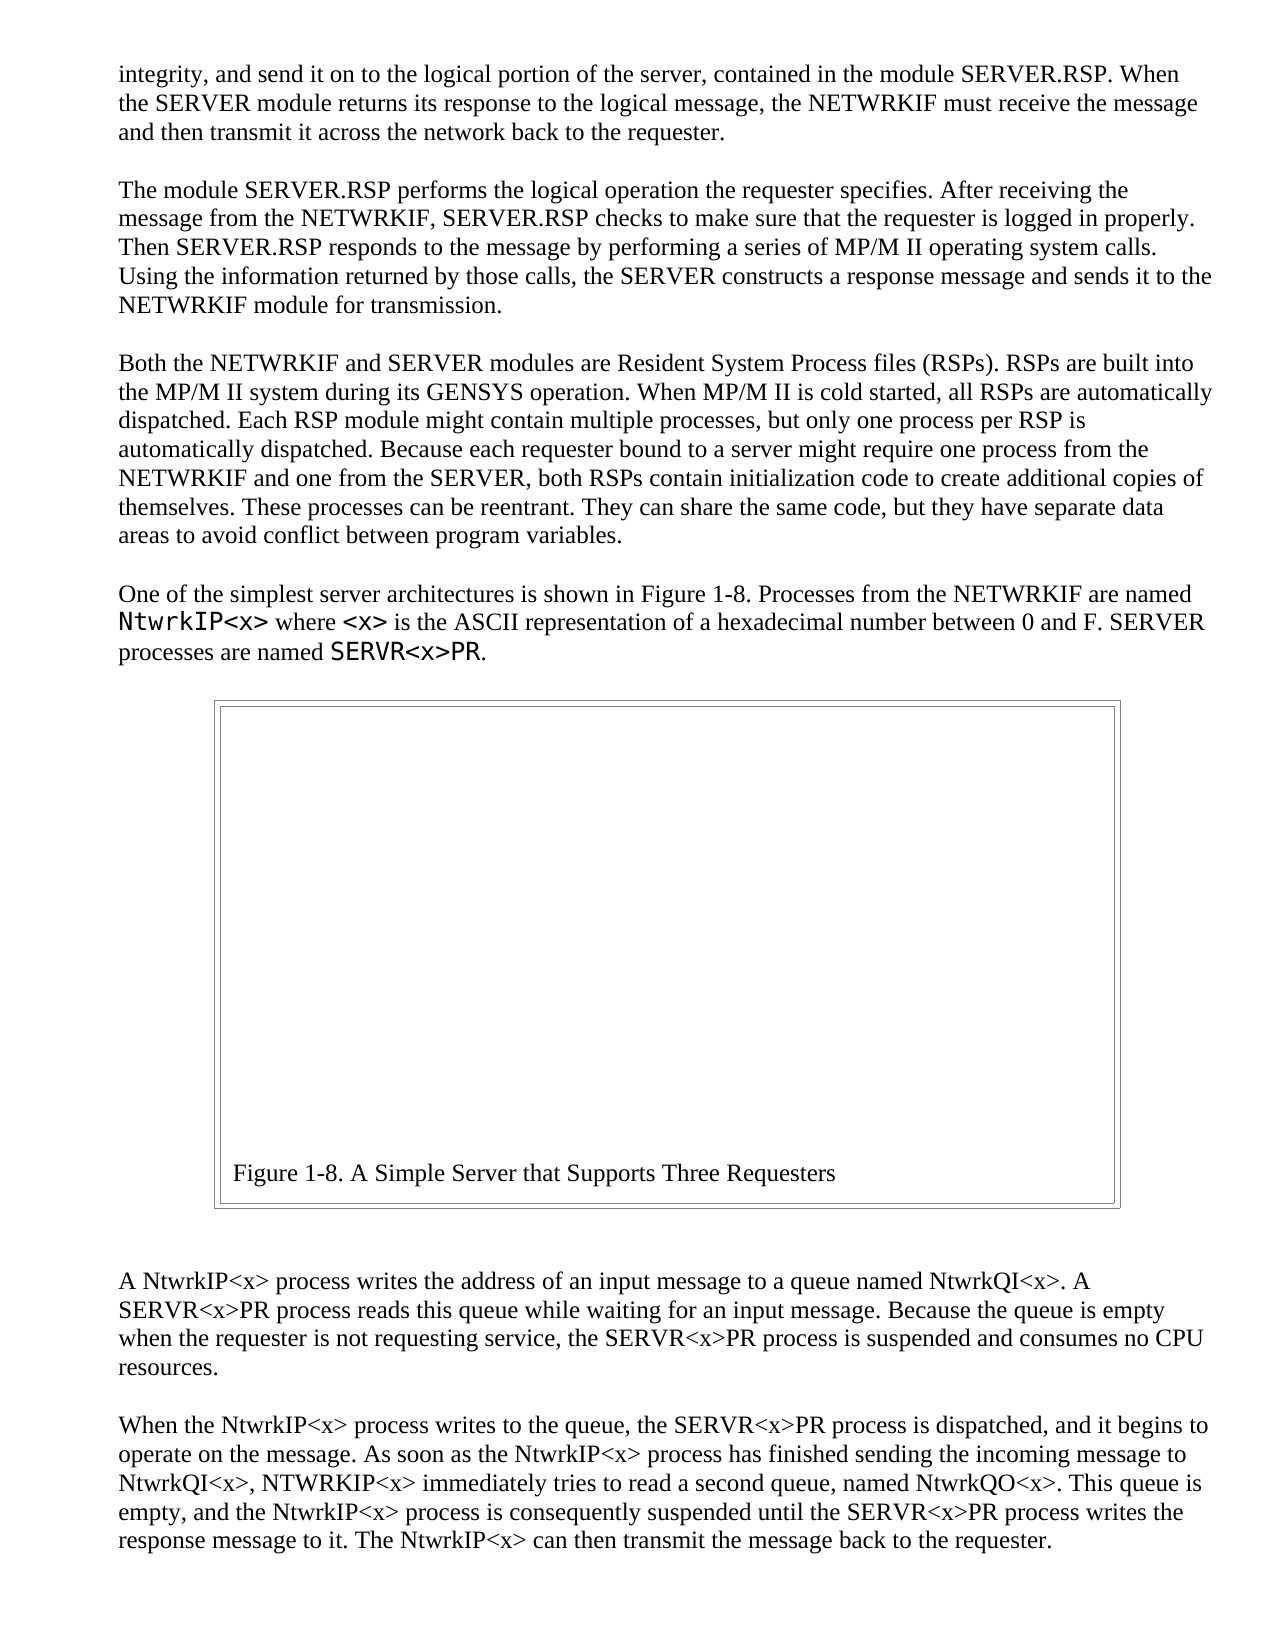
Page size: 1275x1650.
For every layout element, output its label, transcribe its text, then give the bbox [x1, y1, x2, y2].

text A NtwrkIP<x> process writes the address of an input message to a queue named NtwrkQI<x>. A SERVR<x>PR process reads this queue while waiting for an input message. Because the queue is empty when the requester is not requesting service, the SERVR<x>PR process is suspended and consumes no CPU resources. [118, 1266, 1216, 1381]
text The module SERVER.RSP performs the logical operation the requester specifies. After receiving the message from the NETWRKIF, SERVER.RSP checks to make sure that the requester is logged in properly. Then SERVER.RSP responds to the message by performing a series of MP/M II operating system calls. Using the information returned by those calls, the SERVER constructs a response message and sends it to the NETWRKIF module for transmission. [118, 175, 1216, 318]
table_header Figure 1-8. A Simple Server that Supports Three Requesters [217, 701, 1117, 1202]
text When the NtwrkIP<x> process writes to the queue, the SERVR<x>PR process is dispatched, and it begins to operate on the message. As soon as the NtwrkIP<x> process has finished sending the incoming message to NtwrkQI<x>, NTWRKIP<x> immediately tries to read a second queue, named NtwrkQO<x>. This queue is empty, and the NtwrkIP<x> process is consequently suspended until the SERVR<x>PR process writes the response message to it. The NtwrkIP<x> can then transmit the message back to the requester. [118, 1411, 1216, 1554]
text One of the simplest server architectures is shown in Figure 1-8. Processes from the NETWRKIF are named NtwrkIP<x> where <x> is the ASCII representation of a hexadecimal number between 0 and F. SERVER processes are named SERVR<x>PR. [118, 579, 1216, 666]
text integrity, and send it on to the logical portion of the server, contained in the module SERVER.RSP. When the SERVER module returns its response to the logical message, the NETWRKIF must receive the message and then transmit it across the network back to the requester. [118, 59, 1216, 145]
text Both the NETWRKIF and SERVER modules are Resident System Process files (RSPs). RSPs are built into the MP/M II system during its GENSYS operation. When MP/M II is cold started, all RSPs are automatically dispatched. Each RSP module might contain multiple processes, but only one process per RSP is automatically dispatched. Because each requester bound to a server might require one process from the NETWRKIF and one from the SERVER, both RSPs contain initialization code to create additional copies of themselves. These processes can be reentrant. They can share the same code, but they have separate data areas to avoid conflict between program variables. [118, 348, 1216, 549]
